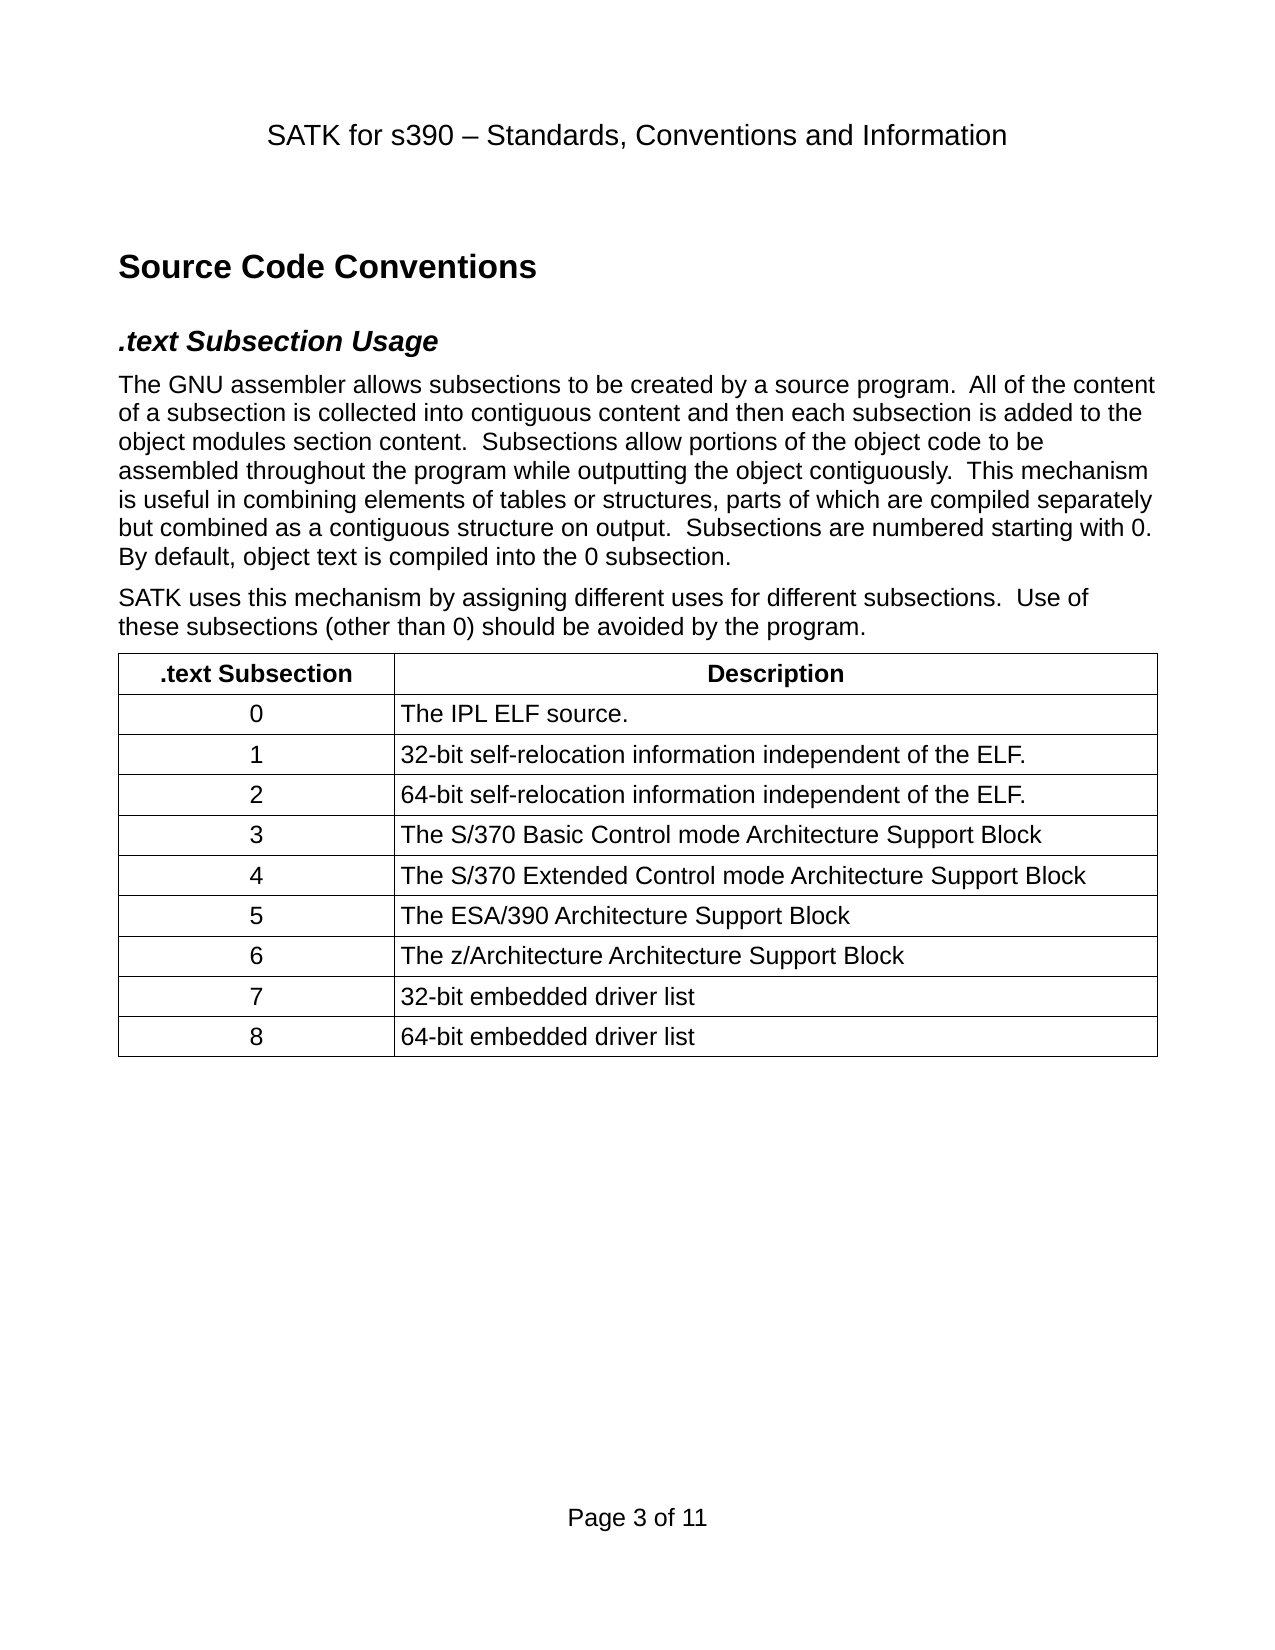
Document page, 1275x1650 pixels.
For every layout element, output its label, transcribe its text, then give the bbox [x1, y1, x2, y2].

table_cell 64-bit embedded driver list [395, 1017, 1157, 1056]
table_cell 4 [119, 856, 394, 895]
subtitle Source Code Conventions [118, 247, 1157, 286]
table_header .text Subsection [119, 654, 394, 694]
table_cell 3 [119, 816, 394, 855]
table_cell 8 [119, 1017, 394, 1056]
table_cell 32-bit self-relocation information independent of the ELF. [395, 735, 1157, 774]
table_cell 7 [119, 977, 394, 1016]
table_cell The z/Architecture Architecture Support Block [395, 937, 1157, 976]
text SATK uses this mechanism by assigning different uses for different subsections. Use of these subsections (other than 0) should be avoided by the program. [118, 583, 1157, 641]
text The GNU assembler allows subsections to be created by a source program. All of the content of a subsection is collected into contiguous content and then each subsection is added to the object modules section content. Subsections allow portions of the object code to be assembled throughout the program while outputting the object contiguously. This mechanism is useful in combining elements of tables or structures, parts of which are compiled separately but combined as a contiguous structure on output. Subsections are numbered starting with 0. By default, object text is compiled into the 0 subsection. [118, 369, 1157, 571]
table_cell 6 [119, 937, 394, 976]
table_cell The S/370 Basic Control mode Architecture Support Block [395, 816, 1157, 855]
table_cell 0 [119, 695, 394, 734]
table_header Description [395, 654, 1157, 694]
table_cell 64-bit self-relocation information independent of the ELF. [395, 775, 1157, 814]
table_cell 32-bit embedded driver list [395, 977, 1157, 1016]
table_cell 1 [119, 735, 394, 774]
subtitle .text Subsection Usage [118, 323, 1157, 357]
table_cell The ESA/390 Architecture Support Block [395, 896, 1157, 936]
table_cell The S/370 Extended Control mode Architecture Support Block [395, 856, 1157, 895]
table_cell The IPL ELF source. [395, 695, 1157, 734]
table_cell 2 [119, 775, 394, 814]
table_cell 5 [119, 896, 394, 936]
